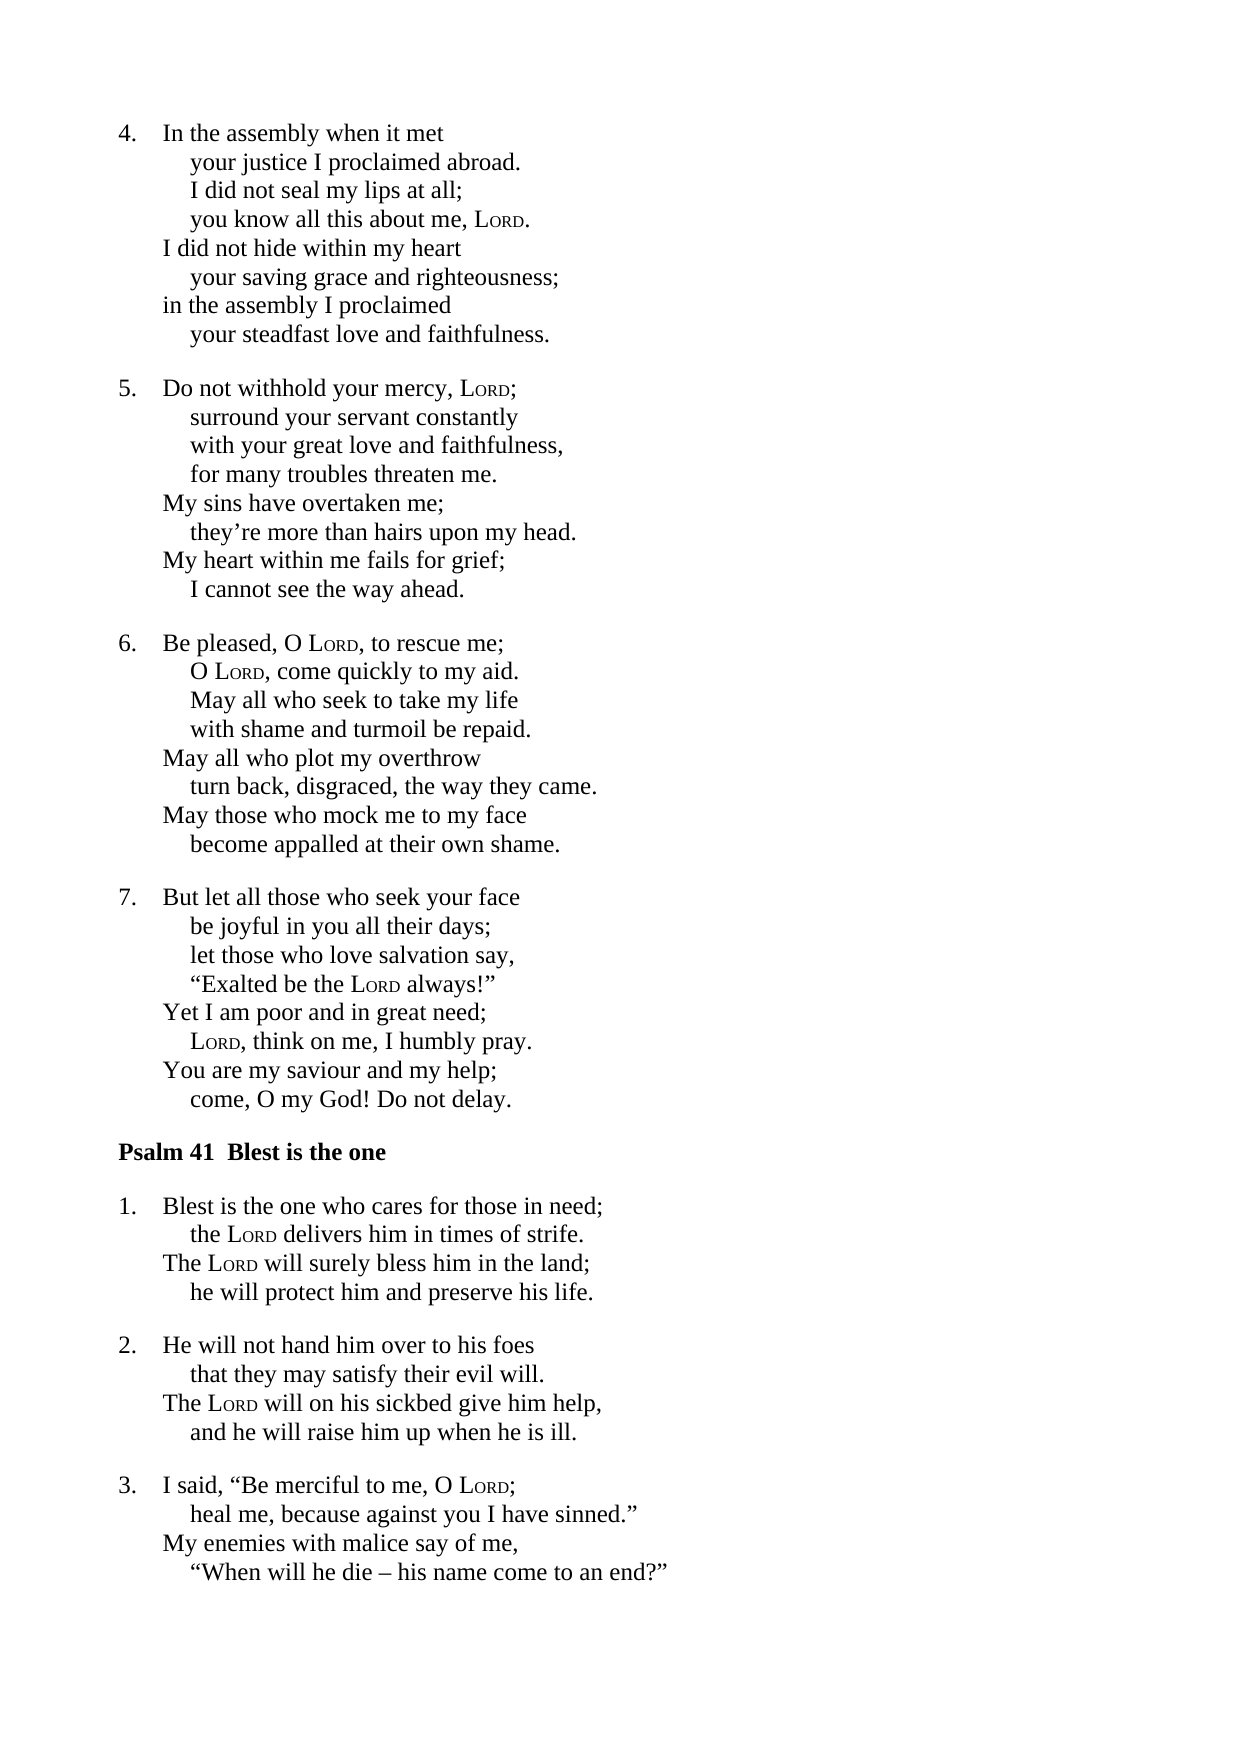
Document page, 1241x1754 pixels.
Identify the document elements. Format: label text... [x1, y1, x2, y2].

text with your great love and faithfulness, [171, 430, 1122, 459]
text You are my saviour and my help; [162, 1055, 1122, 1084]
text surround your servant constantly [171, 402, 1122, 430]
text 6. Be pleased, O Lord, to rescue me; [118, 628, 1122, 656]
text they’re more than hairs upon my head. [171, 517, 1122, 545]
text “When will he die – his name come to an end?” [171, 1557, 1122, 1585]
text The Lord will on his sickbed give him help, [162, 1388, 1122, 1417]
text O Lord, come quickly to my aid. [171, 656, 1122, 685]
text that they may satisfy their evil will. [171, 1359, 1122, 1388]
text 2. He will not hand him over to his foes [118, 1331, 1122, 1359]
text come, O my God! Do not delay. [171, 1084, 1122, 1112]
text your steadfast love and faithfulness. [171, 319, 1122, 348]
text I did not seal my lips at all; [171, 176, 1122, 204]
text turn back, disgraced, the way they came. [171, 771, 1122, 800]
text The Lord will surely bless him in the land; [162, 1248, 1122, 1277]
text become appalled at their own shame. [171, 829, 1122, 858]
text for many troubles threaten me. [171, 459, 1122, 488]
text with shame and turmoil be repaid. [171, 714, 1122, 743]
text May those who mock me to my face [162, 800, 1122, 829]
text My sins have overtaken me; [162, 488, 1122, 517]
text you know all this about me, Lord. [171, 204, 1122, 233]
text My enemies with malice say of me, [162, 1528, 1122, 1557]
subtitle Psalm 41 Blest is the one [118, 1137, 1122, 1166]
text Lord, think on me, I humbly pray. [171, 1026, 1122, 1055]
text 5. Do not withhold your mercy, Lord; [118, 373, 1122, 402]
text and he will raise him up when he is ill. [171, 1417, 1122, 1446]
text be joyful in you all their days; [171, 911, 1122, 940]
text heal me, because against you I have sinned.” [171, 1499, 1122, 1528]
text Yet I am poor and in great need; [162, 997, 1122, 1026]
text your justice I proclaimed abroad. [171, 147, 1122, 176]
text he will protect him and preserve his life. [171, 1277, 1122, 1306]
text May all who plot my overthrow [162, 743, 1122, 771]
text 1. Blest is the one who cares for those in need; [118, 1191, 1122, 1219]
text “Exalted be the Lord always!” [171, 969, 1122, 997]
text 4. In the assembly when it met [118, 118, 1122, 147]
text let those who love salvation say, [171, 940, 1122, 969]
text I did not hide within my heart [162, 233, 1122, 262]
text the Lord delivers him in times of strife. [171, 1219, 1122, 1248]
text May all who seek to take my life [171, 685, 1122, 714]
text 7. But let all those who seek your face [118, 882, 1122, 911]
text 3. I said, “Be merciful to me, O Lord; [118, 1470, 1122, 1499]
text in the assembly I proclaimed [162, 291, 1122, 319]
text your saving grace and righteousness; [171, 262, 1122, 291]
text I cannot see the way ahead. [171, 574, 1122, 603]
text My heart within me fails for grief; [162, 545, 1122, 574]
